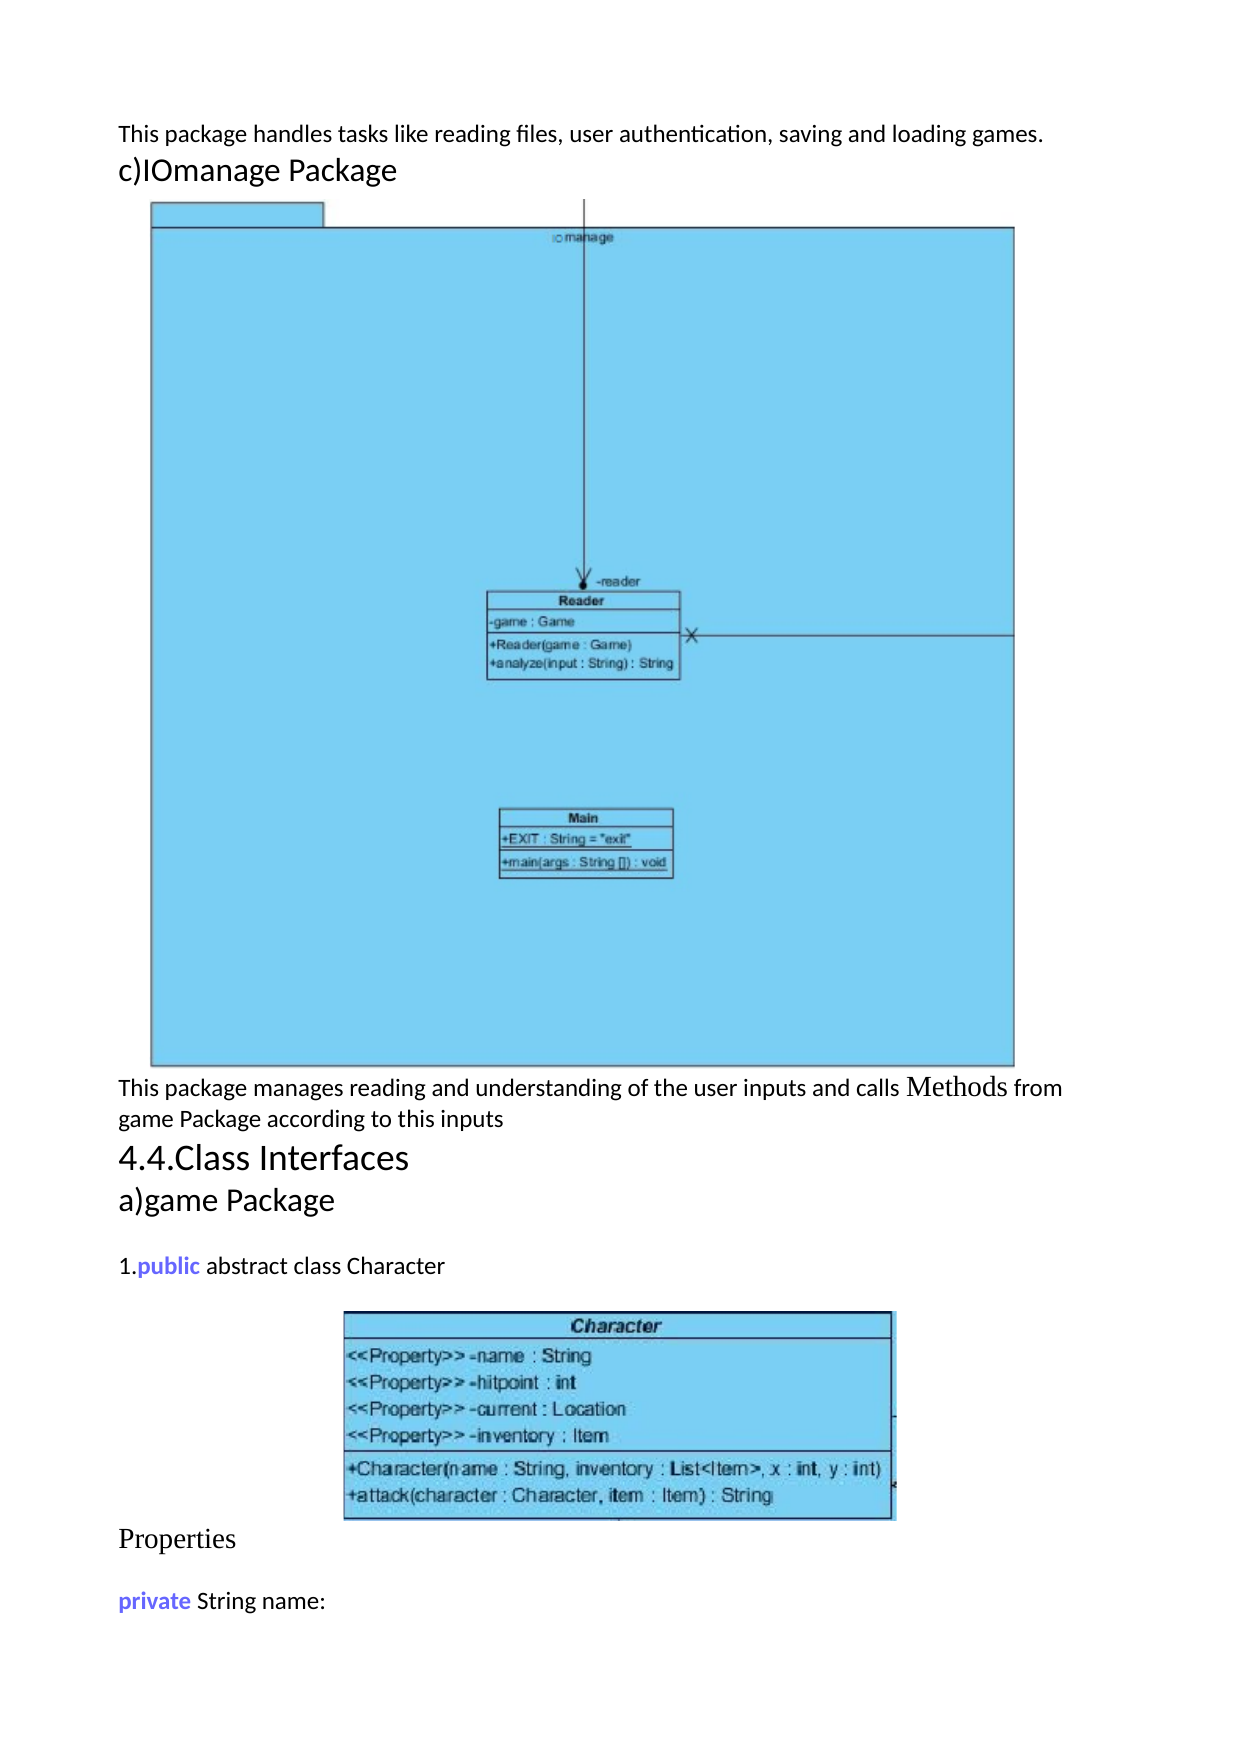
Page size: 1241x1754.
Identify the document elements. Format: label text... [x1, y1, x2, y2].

list a)game Package [118, 1179, 1122, 1220]
list 4.4.Class Interfaces [118, 1133, 1122, 1179]
text c)IOmanage Package [118, 149, 1122, 189]
text private String name: [118, 1585, 1122, 1616]
text 1.public abstract class Character [118, 1251, 1122, 1281]
picture [149, 199, 1015, 1070]
text This package handles tasks like reading files, user authentication, saving and loading games. [118, 118, 1122, 149]
text This package manages reading and understanding of the user inputs and calls Methods from game Package according to this inputs [118, 189, 1122, 1133]
picture [343, 1311, 897, 1521]
text Properties [118, 1312, 1122, 1554]
